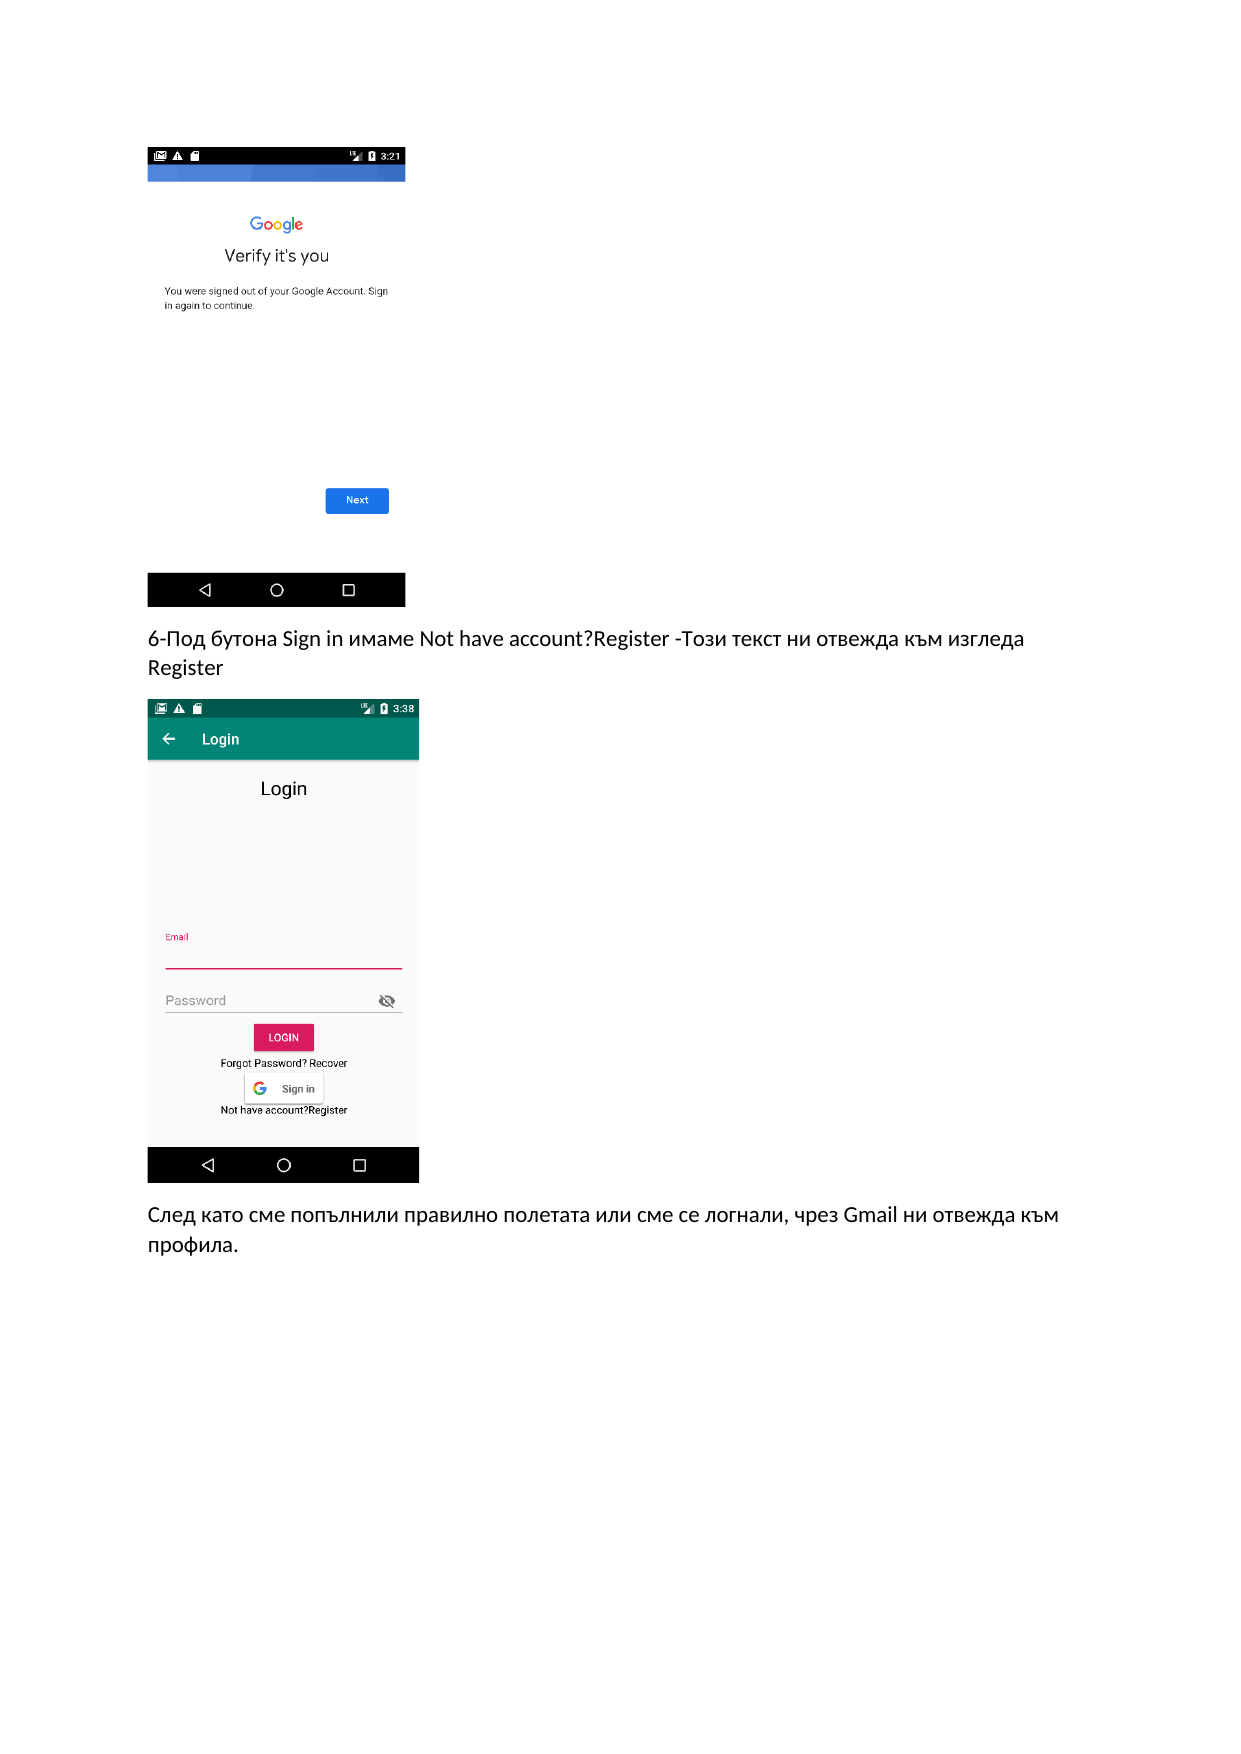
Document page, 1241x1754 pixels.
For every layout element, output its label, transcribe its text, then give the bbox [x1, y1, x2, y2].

text 6-Под бутона Sign in имаме Not have account?Register -Този текст ни отвежда към изгледа Register [148, 624, 1093, 682]
text След като сме попълнили правилно полетата или сме се логнали, чрез Gmail ни отвежда към профила. [148, 1200, 1093, 1258]
